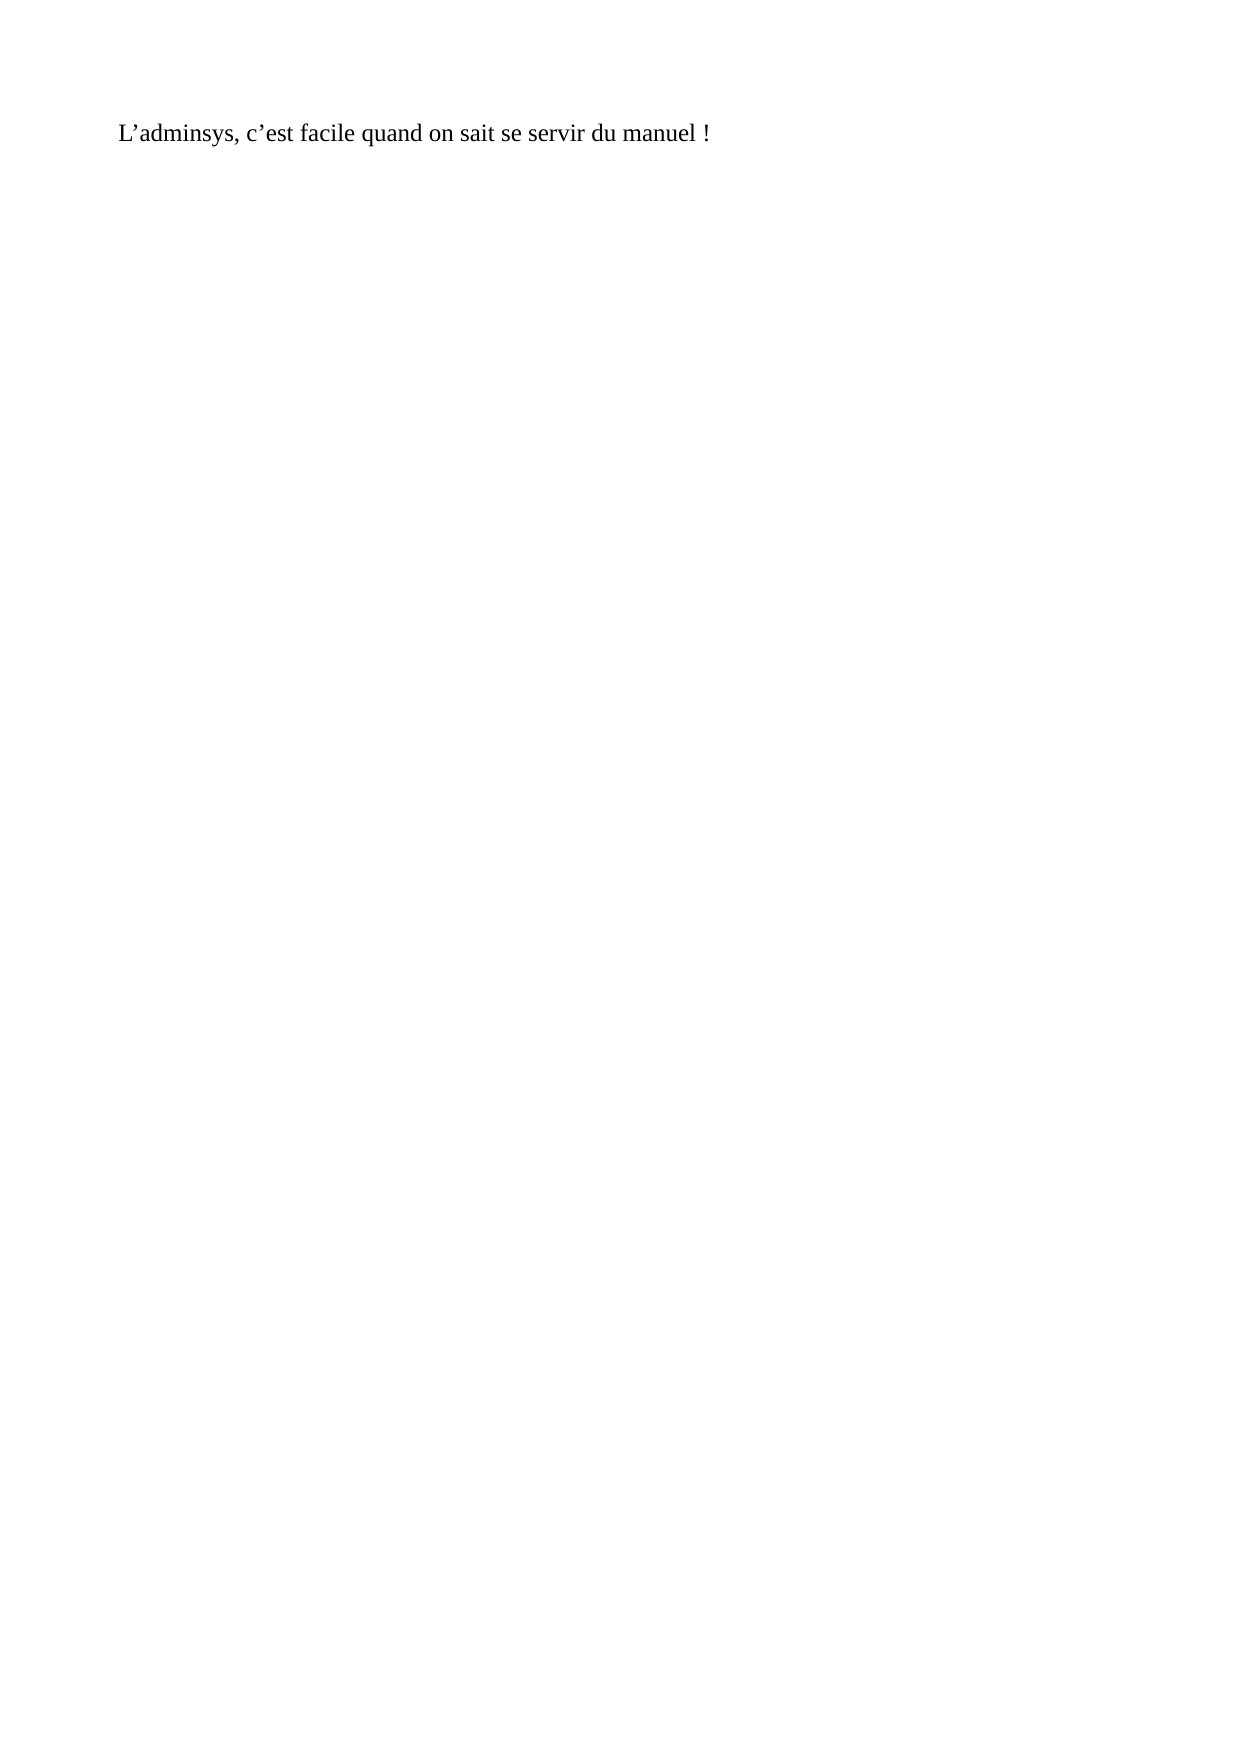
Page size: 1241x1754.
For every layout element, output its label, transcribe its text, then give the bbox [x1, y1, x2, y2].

text L’adminsys, c’est facile quand on sait se servir du manuel ! [118, 118, 1122, 147]
